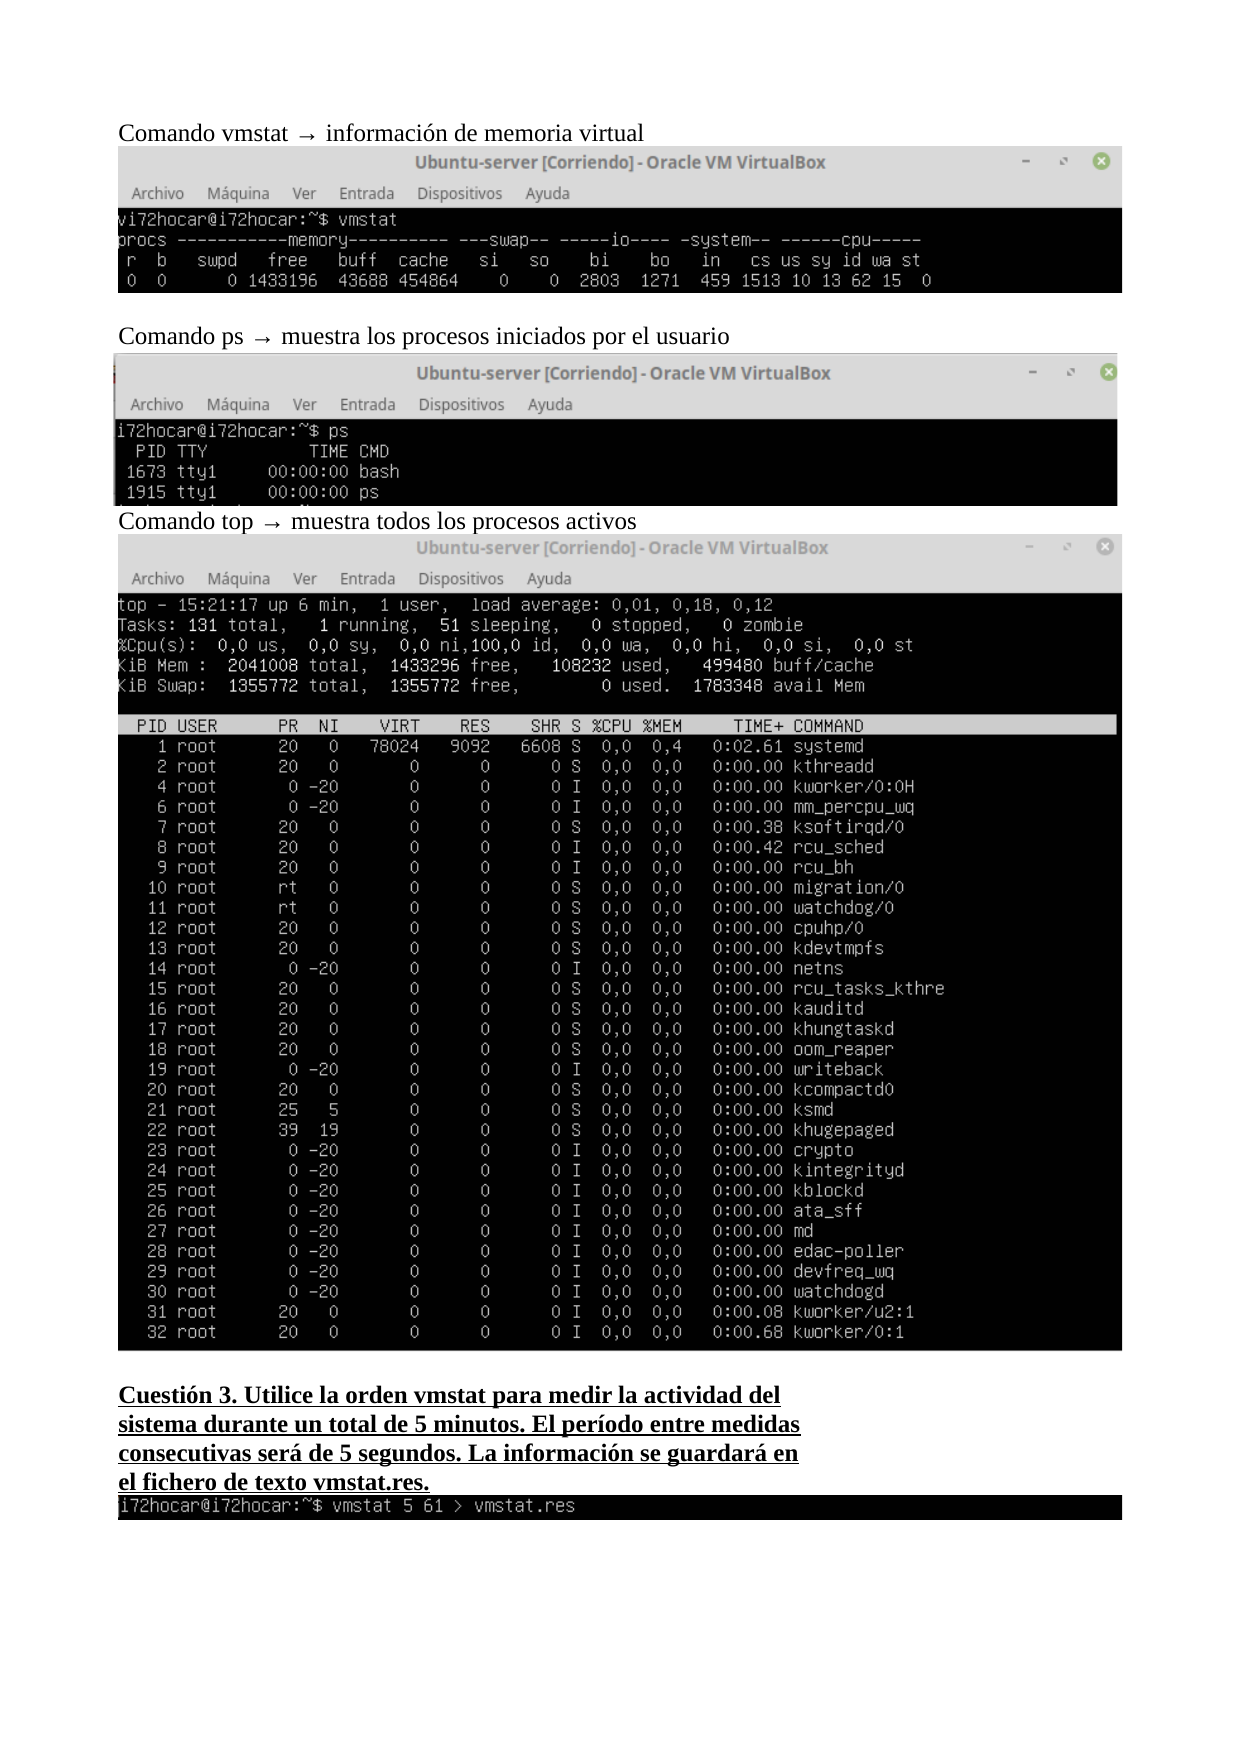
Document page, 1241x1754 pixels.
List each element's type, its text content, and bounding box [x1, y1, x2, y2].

text consecutivas será de 5 segundos. La información se guardará en [118, 1438, 1122, 1467]
text sistema durante un total de 5 minutos. El período entre medidas [118, 1409, 1122, 1438]
text Cuestión 3. Utilice la orden vmstat para medir la actividad del [118, 1381, 1122, 1409]
picture [118, 1495, 1123, 1520]
picture [113, 353, 1118, 506]
text Comando vmstat → información de memoria virtual [118, 118, 1122, 146]
picture [118, 534, 1123, 1352]
picture [118, 146, 1123, 293]
text Comando top → muestra todos los procesos activos [118, 350, 1122, 534]
text el fichero de texto vmstat.res. [118, 1467, 1122, 1495]
text Comando ps → muestra los procesos iniciados por el usuario [118, 321, 1122, 350]
